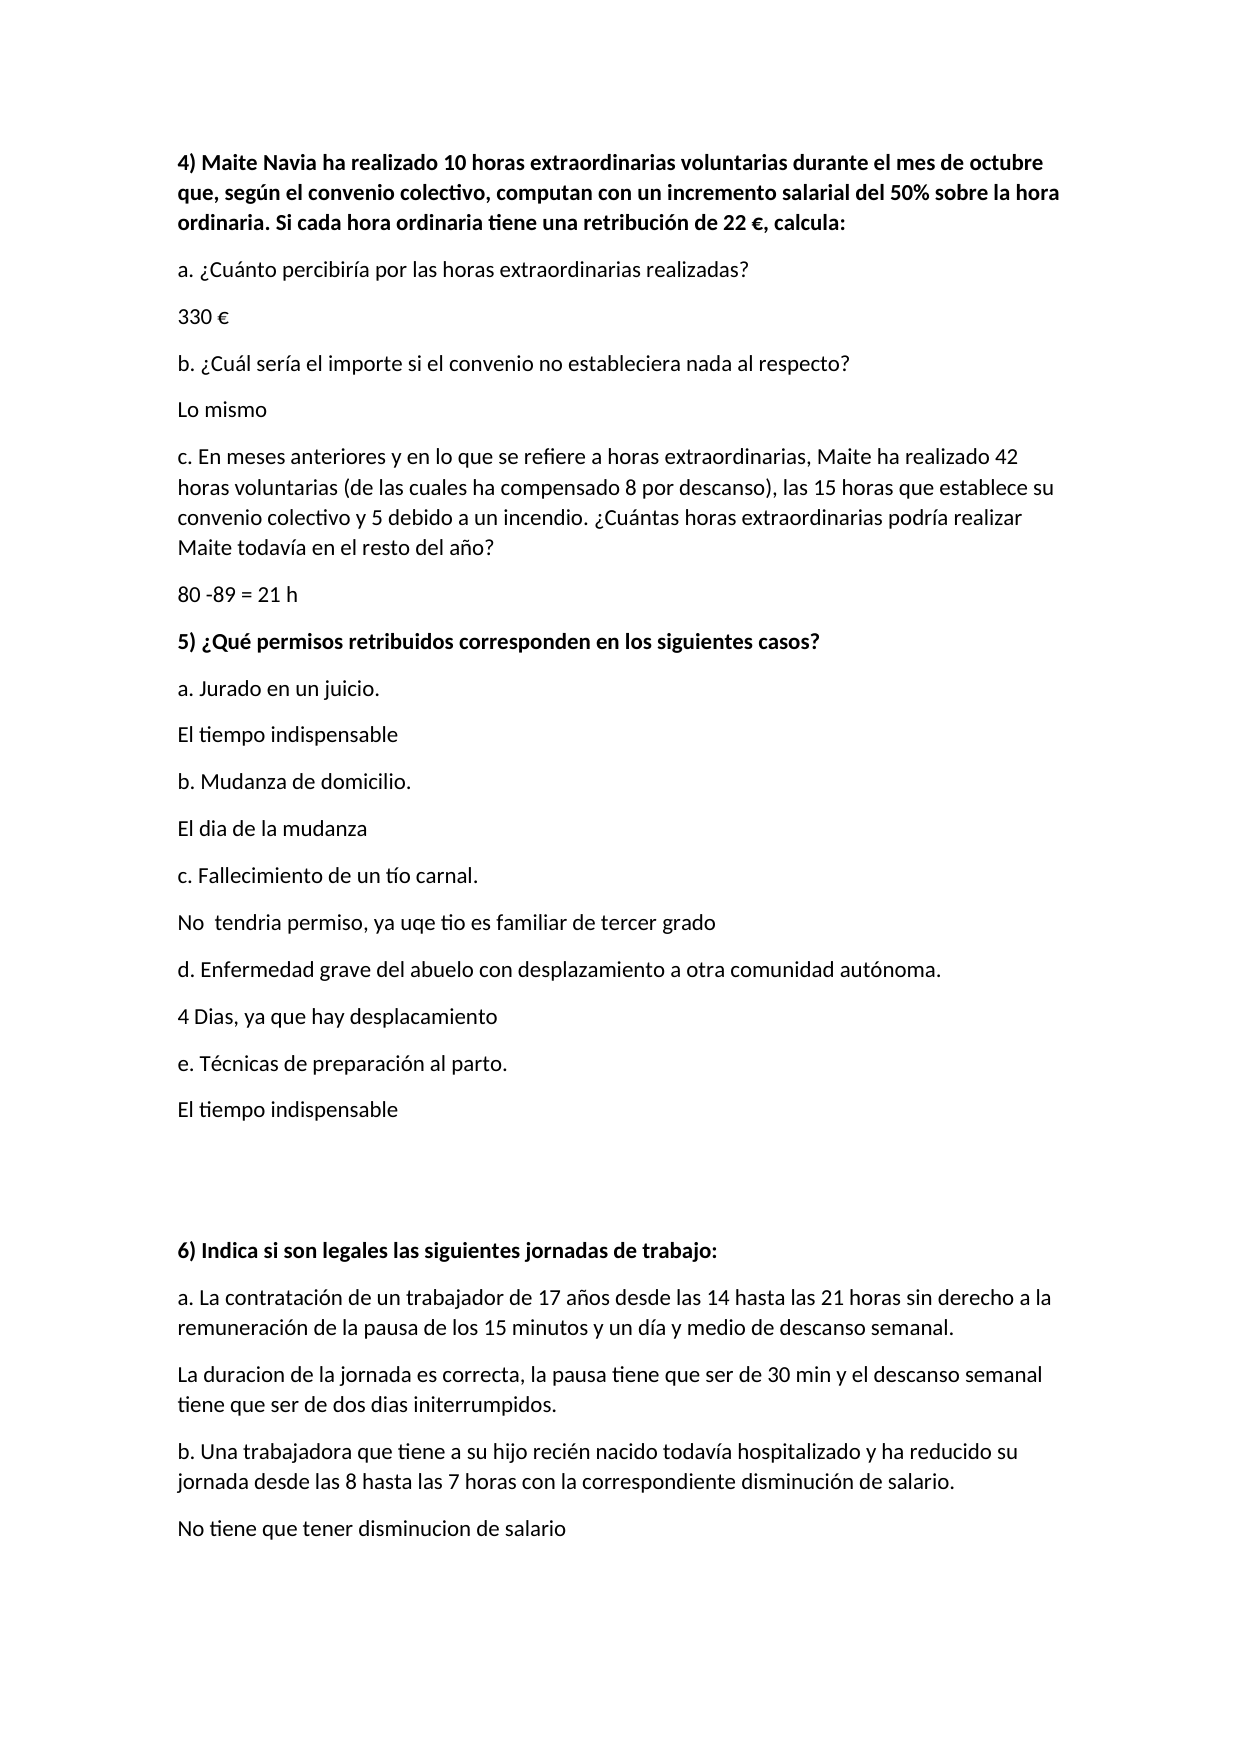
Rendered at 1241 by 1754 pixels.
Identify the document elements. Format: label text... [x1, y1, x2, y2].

text a. ¿Cuánto percibiría por las horas extraordinarias realizadas? [177, 255, 1063, 283]
text 80 -89 = 21 h [177, 580, 1063, 608]
text No tendria permiso, ya uqe tio es familiar de tercer grado [177, 908, 1063, 936]
text d. Enfermedad grave del abuelo con desplazamiento a otra comunidad autónoma. [177, 955, 1063, 983]
text 4) Maite Navia ha realizado 10 horas extraordinarias voluntarias durante el mes de octubre que, según el convenio colectivo, computan con un incremento salarial del 50% sobre la hora ordinaria. Si cada hora ordinaria tiene una retribución de 22 €, calcula: [177, 148, 1063, 236]
text 330 € [177, 302, 1063, 330]
text La duracion de la jornada es correcta, la pausa tiene que ser de 30 min y el descanso semanal tiene que ser de dos dias initerrumpidos. [177, 1360, 1063, 1418]
text c. Fallecimiento de un tío carnal. [177, 861, 1063, 889]
text El tiempo indispensable [177, 1096, 1063, 1123]
text 4 Dias, ya que hay desplacamiento [177, 1002, 1063, 1030]
text b. Una trabajadora que tiene a su hijo recién nacido todavía hospitalizado y ha reducido su jornada desde las 8 hasta las 7 horas con la correspondiente disminución de salario. [177, 1437, 1063, 1495]
text a. Jurado en un juicio. [177, 674, 1063, 702]
text c. En meses anteriores y en lo que se refiere a horas extraordinarias, Maite ha realizado 42 horas voluntarias (de las cuales ha compensado 8 por descanso), las 15 horas que establece su convenio colectivo y 5 debido a un incendio. ¿Cuántas horas extraordinarias podría realizar Maite todavía en el resto del año? [177, 442, 1063, 561]
text e. Técnicas de preparación al parto. [177, 1049, 1063, 1077]
text 6) Indica si son legales las siguientes jornadas de trabajo: [177, 1236, 1063, 1264]
text El tiempo indispensable [177, 721, 1063, 748]
text a. La contratación de un trabajador de 17 años desde las 14 hasta las 21 horas sin derecho a la remuneración de la pausa de los 15 minutos y un día y medio de descanso semanal. [177, 1283, 1063, 1341]
text No tiene que tener disminucion de salario [177, 1514, 1063, 1542]
text Lo mismo [177, 396, 1063, 423]
text b. ¿Cuál sería el importe si el convenio no estableciera nada al respecto? [177, 349, 1063, 377]
text 5) ¿Qué permisos retribuidos corresponden en los siguientes casos? [177, 627, 1063, 655]
text b. Mudanza de domicilio. [177, 767, 1063, 795]
text El dia de la mudanza [177, 814, 1063, 842]
